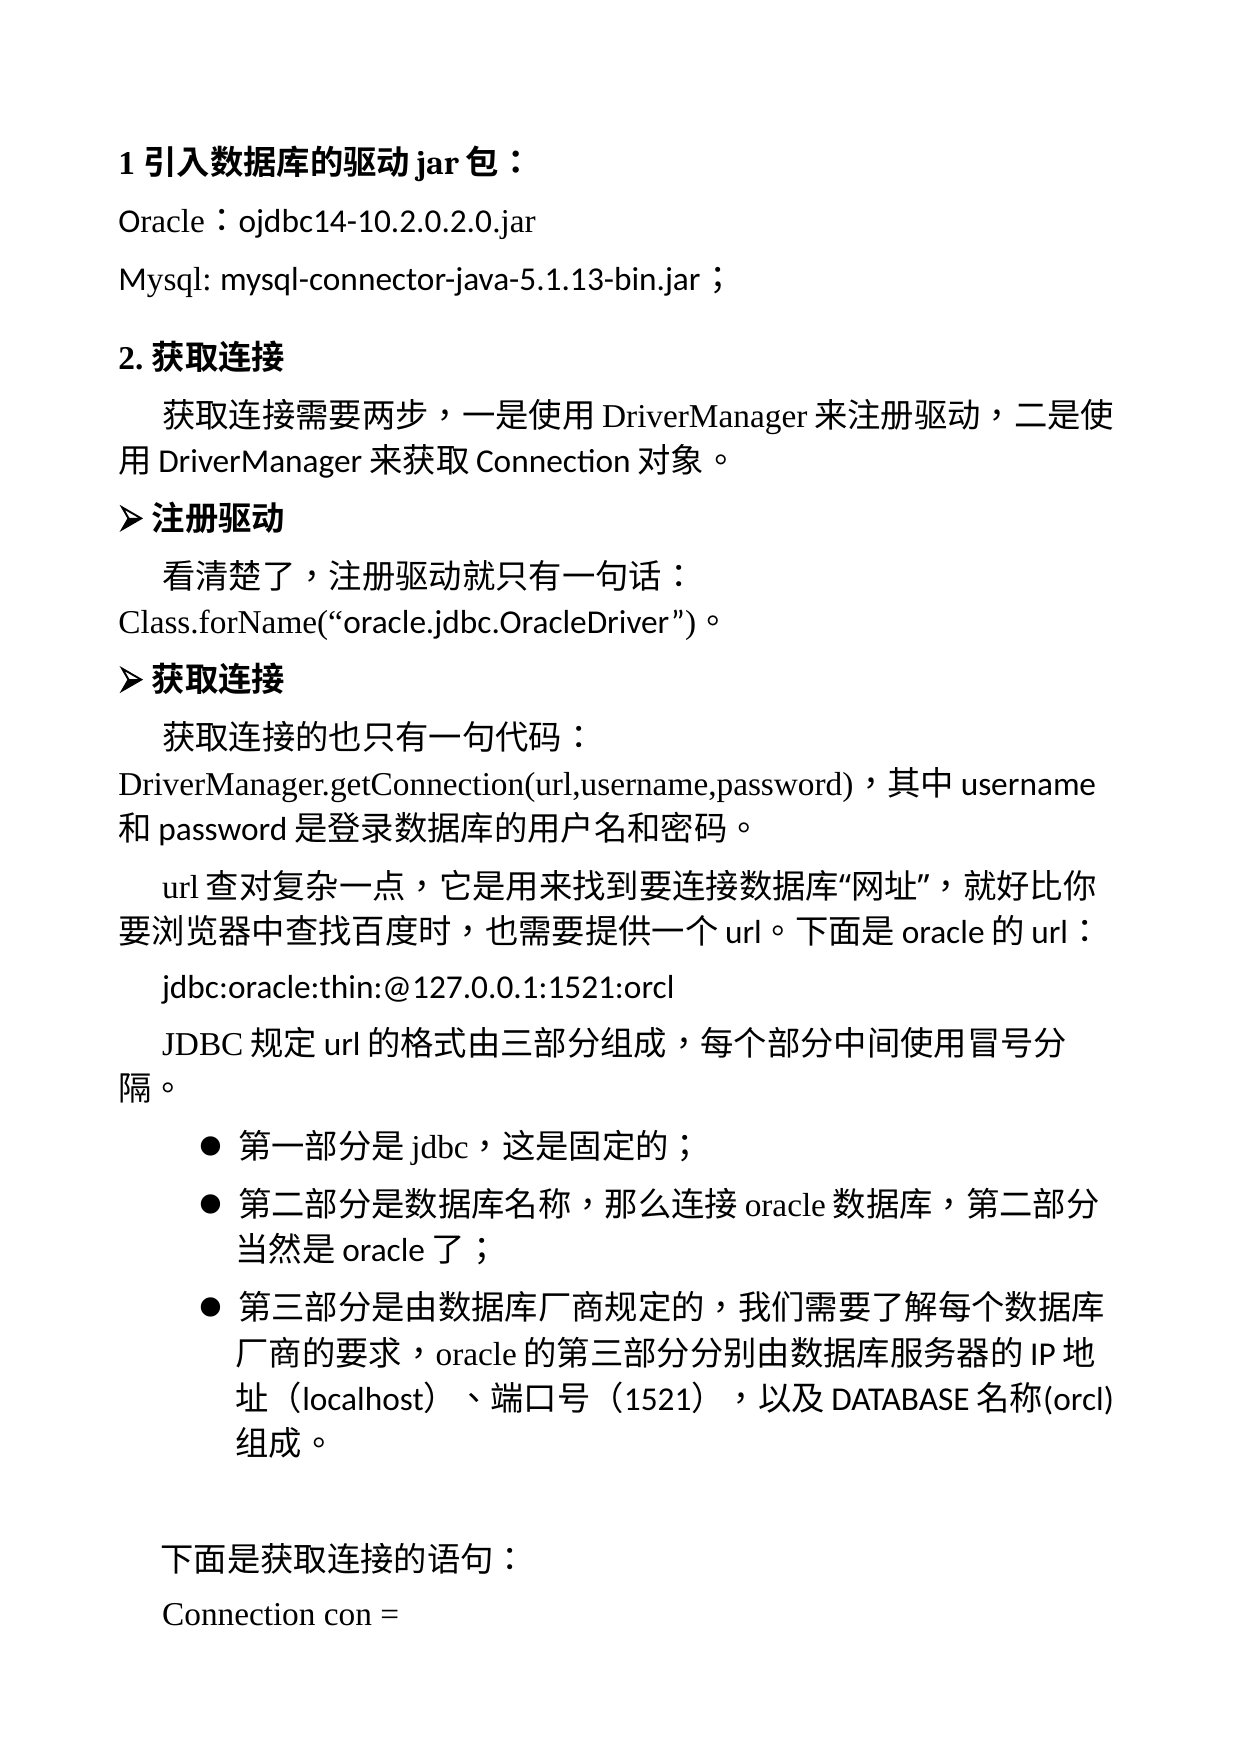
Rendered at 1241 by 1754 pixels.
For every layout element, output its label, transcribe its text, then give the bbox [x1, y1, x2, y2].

text Ø注册驱动 [118, 495, 1122, 540]
text Oracle：ojdbc14-10.2.0.2.0.jar [118, 197, 1122, 242]
text url查对复杂一点，它是用来找到要连接数据库“网址”，就好比你要浏览器中查找百度时，也需要提供一个url。下面是oracle的url： [118, 863, 1122, 953]
subtitle 2. 获取连接 [118, 333, 1122, 379]
text l第三部分是由数据库厂商规定的，我们需要了解每个数据库厂商的要求，oracle的第三部分分别由数据库服务器的IP地址（localhost）、端口号（1521），以及DATABASE名称(orcl)组成。 [198, 1284, 1122, 1466]
text 下面是获取连接的语句： [118, 1536, 1122, 1581]
text jdbc:oracle:thin:@127.0.0.1:1521:orcl [118, 966, 1122, 1007]
text Connection con = [118, 1594, 1122, 1632]
text JDBC规定url的格式由三部分组成，每个部分中间使用冒号分隔。 [118, 1019, 1122, 1110]
subtitle 1 引入数据库的驱动jar包： [118, 139, 1122, 184]
text l第二部分是数据库名称，那么连接oracle数据库，第二部分当然是oracle了； [198, 1181, 1122, 1271]
text 看清楚了，注册驱动就只有一句话：Class.forName(“oracle.jdbc.OracleDriver”)。 [118, 553, 1122, 643]
text Ø获取连接 [118, 656, 1122, 701]
text 获取连接需要两步，一是使用DriverManager来注册驱动，二是使用DriverManager来获取Connection对象。 [118, 391, 1122, 482]
text Mysql: mysql-connector-java-5.1.13-bin.jar； [118, 255, 1122, 300]
text 获取连接的也只有一句代码：DriverManager.getConnection(url,username,password)，其中username和password是登录数据库的用户名和密码。 [118, 714, 1122, 850]
text l第一部分是jdbc，这是固定的； [198, 1123, 1122, 1168]
